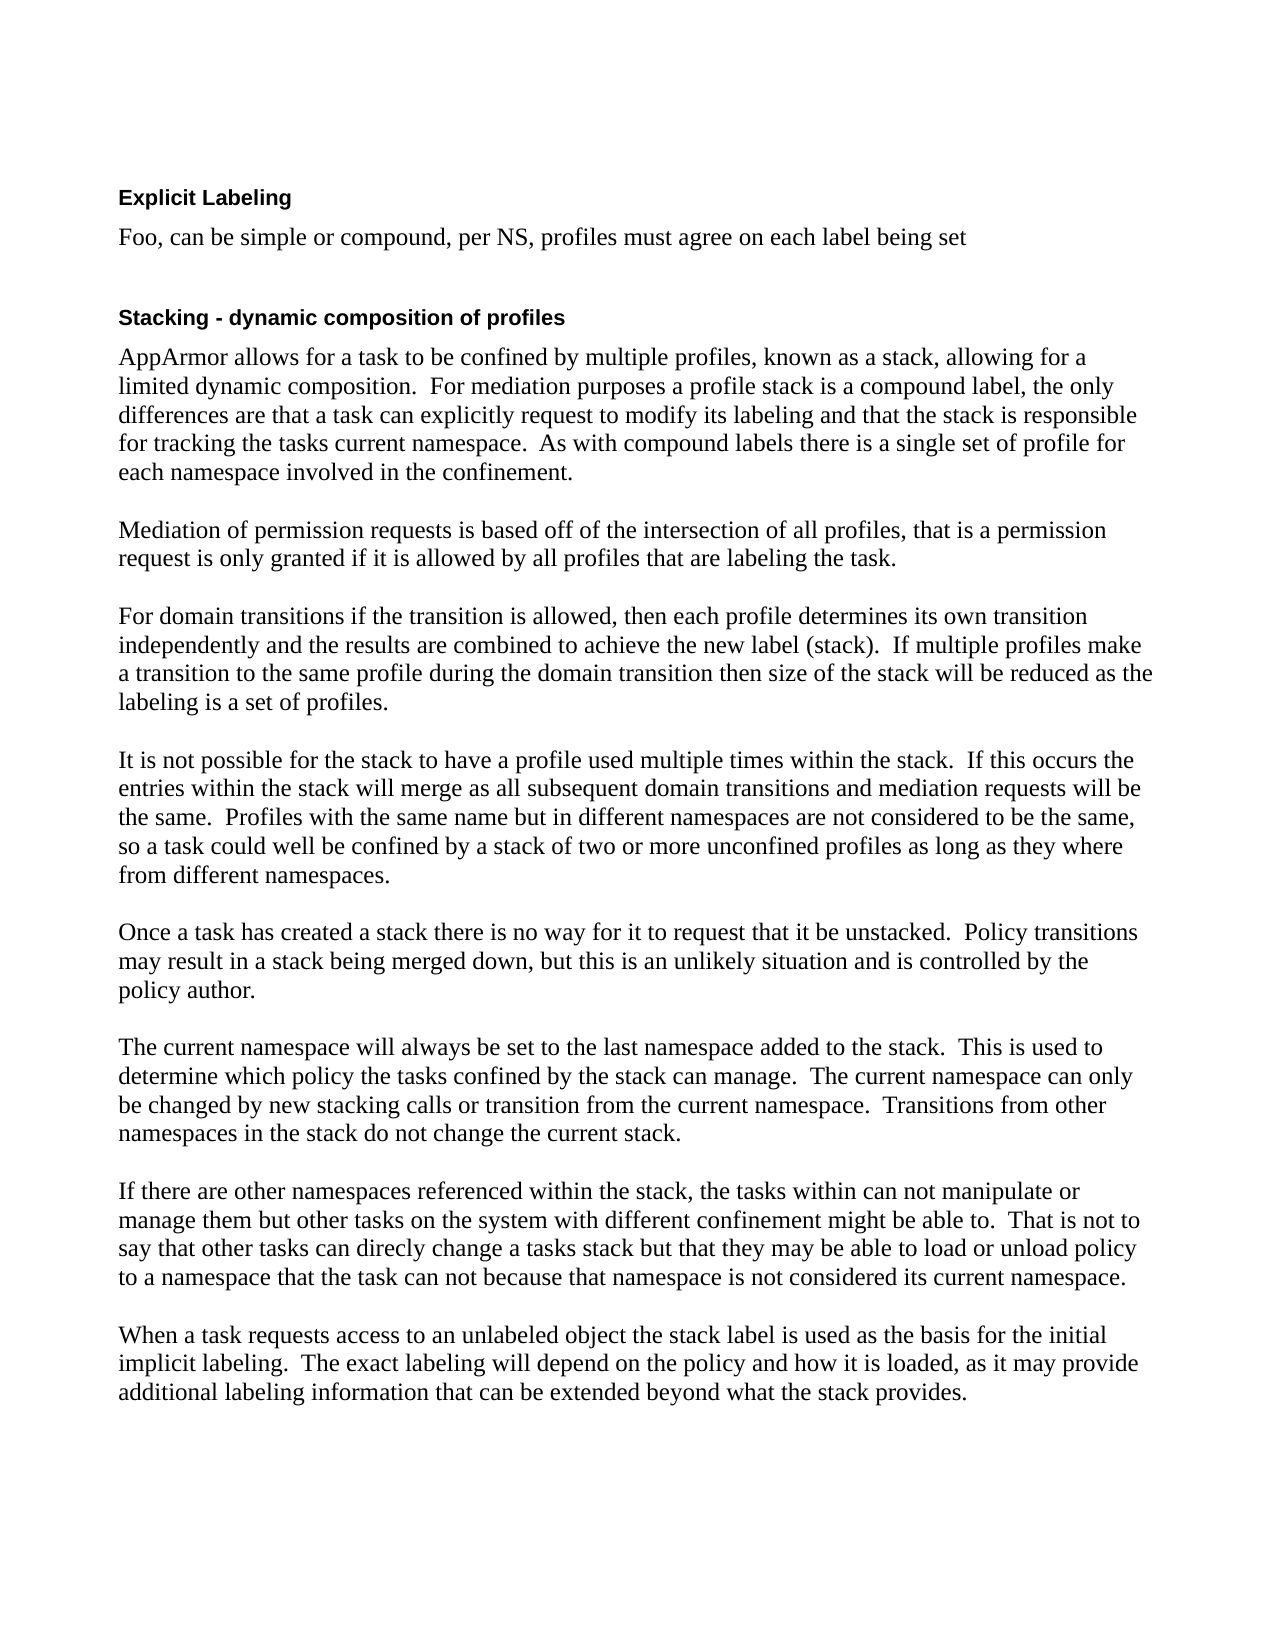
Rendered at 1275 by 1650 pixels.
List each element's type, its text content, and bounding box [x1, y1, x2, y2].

text If there are other namespaces referenced within the stack, the tasks within can not manipulate or manage them but other tasks on the system with different confinement might be able to. That is not to say that other tasks can direcly change a tasks stack but that they may be able to load or unload policy to a namespace that the task can not because that namespace is not considered its current namespace. [118, 1176, 1157, 1291]
text AppArmor allows for a task to be confined by multiple profiles, known as a stack, allowing for a limited dynamic composition. For mediation purposes a profile stack is a compound label, the only differences are that a task can explicitly request to modify its labeling and that the stack is responsible for tracking the tasks current namespace. As with compound labels there is a single set of profile for each namespace involved in the confinement. [118, 342, 1157, 486]
subtitle Explicit Labeling [118, 184, 1157, 209]
text When a task requests access to an unlabeled object the stack label is used as the basis for the initial implicit labeling. The exact labeling will depend on the policy and how it is loaded, as it may provide additional labeling information that can be extended beyond what the stack provides. [118, 1320, 1157, 1406]
text Foo, can be simple or compound, per NS, profiles must agree on each label being set [118, 222, 1157, 251]
text Mediation of permission requests is based off of the intersection of all profiles, that is a permission request is only granted if it is allowed by all profiles that are labeling the task. [118, 515, 1157, 572]
subtitle Stacking - dynamic composition of profiles [118, 304, 1157, 330]
text For domain transitions if the transition is allowed, then each profile determines its own transition independently and the results are combined to achieve the new label (stack). If multiple profiles make a transition to the same profile during the domain transition then size of the stack will be reduced as the labeling is a set of profiles. [118, 601, 1157, 716]
text The current namespace will always be set to the last namespace added to the stack. This is used to determine which policy the tasks confined by the stack can manage. The current namespace can only be changed by new stacking calls or transition from the current namespace. Transitions from other namespaces in the stack do not change the current stack. [118, 1032, 1157, 1147]
text It is not possible for the stack to have a profile used multiple times within the stack. If this occurs the entries within the stack will merge as all subsequent domain transitions and mediation requests will be the same. Profiles with the same name but in different namespaces are not considered to be the same, so a task could well be confined by a stack of two or more unconfined profiles as long as they where from different namespaces. [118, 745, 1157, 888]
text Once a task has created a stack there is no way for it to request that it be unstacked. Policy transitions may result in a stack being merged down, but this is an unlikely situation and is controlled by the policy author. [118, 917, 1157, 1003]
